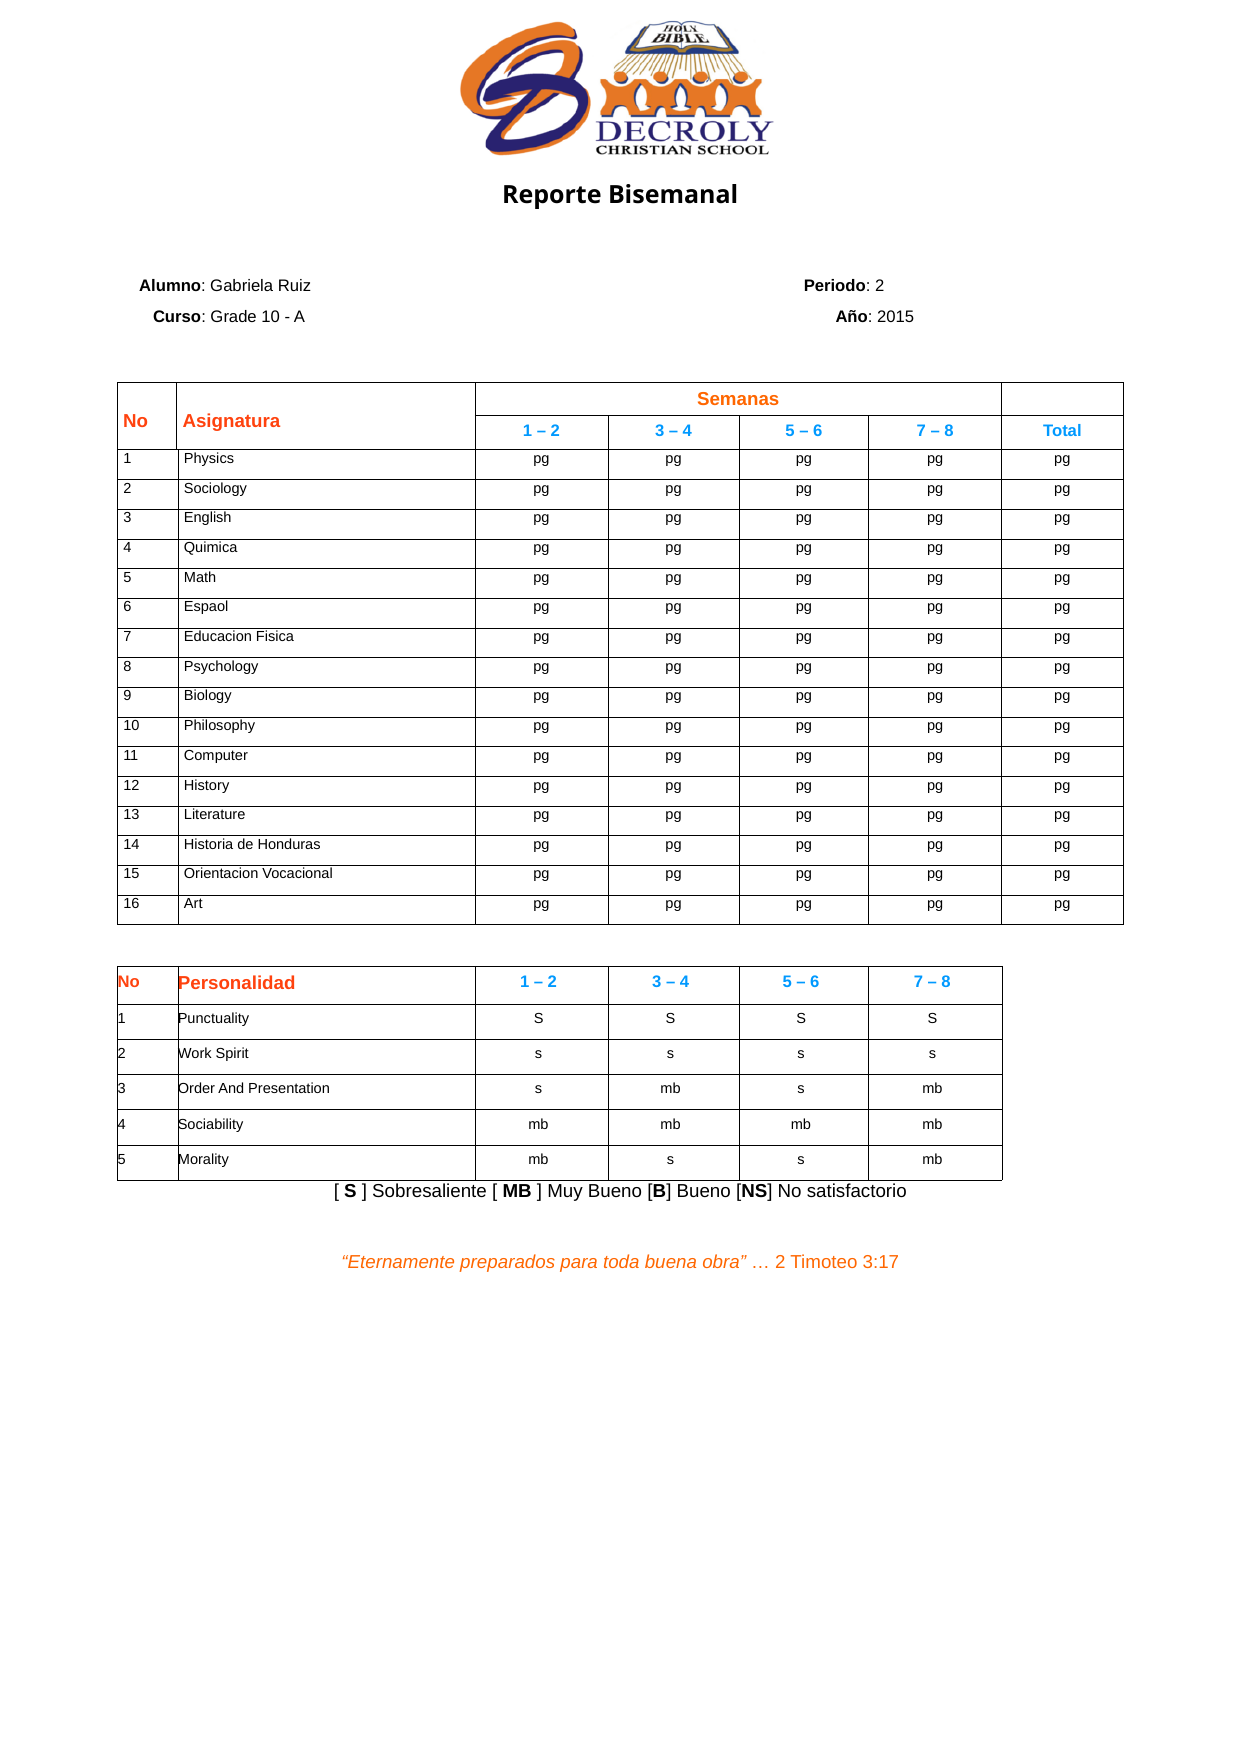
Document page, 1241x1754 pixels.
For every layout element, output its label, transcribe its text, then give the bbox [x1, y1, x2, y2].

table_cell pg [869, 540, 1001, 568]
table_cell pg [476, 569, 608, 598]
table_cell pg [740, 480, 868, 509]
table_cell pg [869, 718, 1001, 746]
table_cell pg [740, 569, 868, 598]
table_cell Work Spirit [179, 1040, 475, 1074]
table_cell S [740, 1005, 868, 1039]
table_cell pg [869, 658, 1001, 687]
table_cell pg [609, 629, 739, 657]
table_cell pg [1002, 836, 1123, 865]
table_cell 5 [118, 1146, 178, 1180]
table_cell S [476, 1005, 608, 1039]
table_cell pg [1002, 569, 1123, 598]
table_cell 3 [118, 510, 178, 538]
table_cell History [179, 777, 475, 806]
table_cell s [740, 1075, 868, 1109]
table_cell pg [869, 510, 1001, 538]
table_cell pg [476, 480, 608, 509]
table_cell pg [740, 836, 868, 865]
table_cell pg [476, 807, 608, 835]
table_cell pg [740, 896, 868, 924]
table_cell 14 [118, 836, 178, 865]
table_cell Espaol [179, 599, 475, 627]
table_cell s [869, 1040, 1002, 1074]
table_cell pg [609, 569, 739, 598]
table_cell pg [740, 629, 868, 657]
table_cell mb [869, 1075, 1002, 1109]
table_cell s [609, 1040, 739, 1074]
table_cell pg [1002, 540, 1123, 568]
table_cell pg [609, 540, 739, 568]
table_cell pg [476, 688, 608, 717]
table_cell pg [609, 510, 739, 538]
table_cell pg [609, 480, 739, 509]
table_cell pg [740, 807, 868, 835]
table_cell pg [1002, 480, 1123, 509]
table_header Semanas [476, 383, 1001, 415]
table_cell 16 [118, 896, 178, 924]
table_cell pg [476, 629, 608, 657]
table_cell Sociology [179, 480, 475, 509]
table_cell pg [740, 510, 868, 538]
table_cell pg [1002, 629, 1123, 657]
table_cell pg [869, 480, 1001, 509]
text [ S ] Sobresaliente [ MB ] Muy Bueno [B] Bueno [NS] No satisfactorio [118, 1180, 1122, 1202]
text Reporte Bisemanal [118, 176, 1122, 210]
table_cell pg [740, 658, 868, 687]
table_cell Philosophy [179, 718, 475, 746]
table_cell pg [869, 777, 1001, 806]
table_cell 7 [118, 629, 178, 657]
table_cell mb [740, 1110, 868, 1145]
table_cell 5 – 6 [740, 416, 868, 449]
table_cell pg [476, 777, 608, 806]
table_header 1 – 2 [476, 967, 608, 1003]
table_cell pg [476, 599, 608, 627]
table_header pg [476, 450, 608, 479]
table_cell Art [179, 896, 475, 924]
table_cell pg [869, 688, 1001, 717]
text “Eternamente preparados para toda buena obra” … 2 Timoteo 3:17 [118, 1251, 1122, 1273]
table_cell Morality [179, 1146, 475, 1180]
table_cell Order And Presentation [179, 1075, 475, 1109]
table_header 1 [118, 450, 178, 479]
table_cell Historia de Honduras [179, 836, 475, 865]
table_cell pg [476, 896, 608, 924]
table_header 3 – 4 [609, 967, 739, 1003]
table_cell pg [609, 836, 739, 865]
table_cell Computer [179, 747, 475, 776]
table_cell 10 [118, 718, 178, 746]
table_cell pg [476, 747, 608, 776]
table_header No [118, 967, 178, 1003]
table_cell pg [869, 747, 1001, 776]
table_cell 7 – 8 [869, 416, 1001, 449]
table_cell pg [1002, 599, 1123, 627]
table_cell s [740, 1146, 868, 1180]
table_header 5 – 6 [740, 967, 868, 1003]
table_cell pg [476, 836, 608, 865]
table_header No [118, 383, 176, 449]
table_cell pg [609, 777, 739, 806]
table_cell pg [740, 540, 868, 568]
table_cell s [476, 1075, 608, 1109]
table_cell pg [740, 777, 868, 806]
table_cell pg [869, 629, 1001, 657]
table_header [1002, 383, 1123, 415]
table_cell Sociability [179, 1110, 475, 1145]
table_cell pg [1002, 658, 1123, 687]
table_cell 11 [118, 747, 178, 776]
table_cell Psychology [179, 658, 475, 687]
table_cell pg [740, 718, 868, 746]
table_header pg [1002, 450, 1123, 479]
table_cell pg [1002, 896, 1123, 924]
table_cell pg [869, 807, 1001, 835]
table_cell English [179, 510, 475, 538]
table_cell pg [1002, 866, 1123, 895]
table_cell pg [869, 866, 1001, 895]
table_cell 2 [118, 480, 178, 509]
table_cell pg [1002, 510, 1123, 538]
table_header pg [740, 450, 868, 479]
table_header Physics [179, 450, 475, 479]
table_header 7 – 8 [869, 967, 1002, 1003]
text Periodo: 2 [803, 275, 1100, 294]
table_cell pg [609, 866, 739, 895]
table_cell Biology [179, 688, 475, 717]
table_cell Educacion Fisica [179, 629, 475, 657]
table_cell pg [869, 599, 1001, 627]
table_cell S [609, 1005, 739, 1039]
table_cell pg [609, 747, 739, 776]
table_cell pg [740, 599, 868, 627]
table_cell 15 [118, 866, 178, 895]
table_cell mb [476, 1146, 608, 1180]
table_cell pg [476, 510, 608, 538]
table_cell s [476, 1040, 608, 1074]
table_cell 6 [118, 599, 178, 627]
table_cell 3 – 4 [609, 416, 739, 449]
table_cell pg [740, 747, 868, 776]
table_cell pg [869, 569, 1001, 598]
table_cell pg [740, 866, 868, 895]
table_cell Orientacion Vocacional [179, 866, 475, 895]
table_cell 1 [118, 1005, 178, 1039]
table_cell 3 [118, 1075, 178, 1109]
table_header Personalidad [179, 967, 475, 1003]
table_cell pg [609, 896, 739, 924]
table_cell mb [869, 1146, 1002, 1180]
table_cell pg [1002, 718, 1123, 746]
table_cell Punctuality [179, 1005, 475, 1039]
table_cell pg [869, 896, 1001, 924]
table_cell pg [1002, 747, 1123, 776]
table_cell Total [1002, 416, 1123, 449]
picture [447, 12, 793, 173]
table_cell pg [1002, 777, 1123, 806]
table_cell pg [1002, 688, 1123, 717]
table_header pg [609, 450, 739, 479]
table_cell Literature [179, 807, 475, 835]
table_cell pg [476, 718, 608, 746]
table_cell 9 [118, 688, 178, 717]
table_cell pg [609, 718, 739, 746]
table_cell pg [1002, 807, 1123, 835]
table_cell pg [476, 540, 608, 568]
table_cell pg [609, 599, 739, 627]
table_cell 8 [118, 658, 178, 687]
table_cell pg [740, 688, 868, 717]
table_cell pg [476, 866, 608, 895]
table_cell pg [869, 836, 1001, 865]
table_cell mb [609, 1075, 739, 1109]
table_cell pg [609, 807, 739, 835]
table_cell pg [609, 658, 739, 687]
table_cell mb [476, 1110, 608, 1145]
text Alumno: Gabriela Ruiz [139, 275, 554, 294]
table_cell S [869, 1005, 1002, 1039]
table_cell pg [476, 658, 608, 687]
table_cell mb [869, 1110, 1002, 1145]
table_cell s [740, 1040, 868, 1074]
table_cell pg [609, 688, 739, 717]
table_cell Quimica [179, 540, 475, 568]
table_header pg [869, 450, 1001, 479]
text Curso: Grade 10 - A [139, 307, 554, 326]
table_cell s [609, 1146, 739, 1180]
table_cell 2 [118, 1040, 178, 1074]
table_cell 1 – 2 [476, 416, 608, 449]
table_cell 13 [118, 807, 178, 835]
table_header Asignatura [177, 383, 475, 449]
table_cell 5 [118, 569, 178, 598]
table_cell 4 [118, 1110, 178, 1145]
text Año: 2015 [803, 307, 1100, 326]
table_cell mb [609, 1110, 739, 1145]
table_cell 12 [118, 777, 178, 806]
table_cell Math [179, 569, 475, 598]
table_cell 4 [118, 540, 178, 568]
